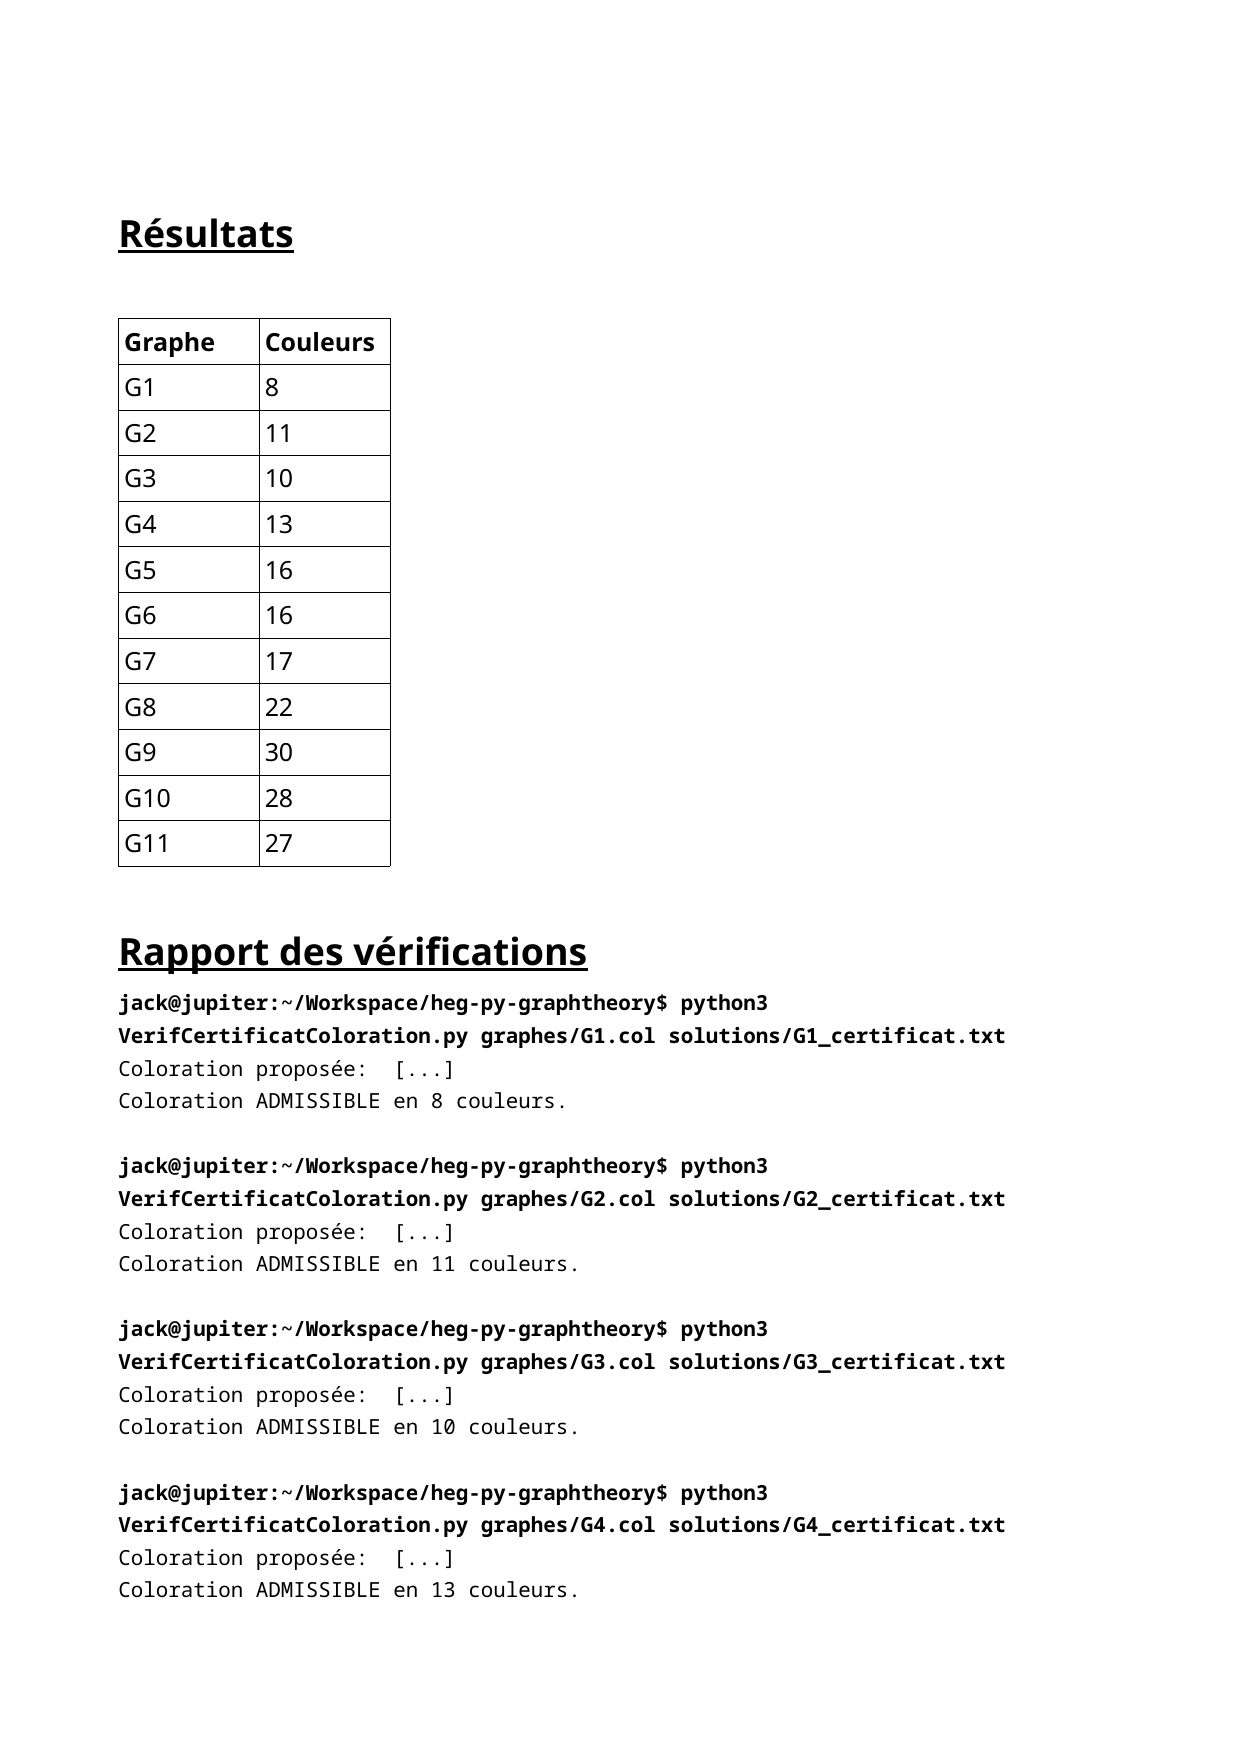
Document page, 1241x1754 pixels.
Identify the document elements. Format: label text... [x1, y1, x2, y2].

table_header Graphe [119, 319, 259, 364]
table_cell 30 [260, 730, 390, 774]
text Coloration proposée: [...] [118, 1054, 1122, 1082]
subtitle Résultats [118, 207, 1122, 258]
subtitle Rapport des vérifications [118, 925, 1122, 976]
table_cell G6 [119, 593, 259, 638]
text jack@jupiter:~/Workspace/heg-py-graphtheory$ python3 VerifCertificatColoration.py graphes/G2.col solutions/G2_certificat.txt [118, 1152, 1122, 1213]
text jack@jupiter:~/Workspace/heg-py-graphtheory$ python3 VerifCertificatColoration.py graphes/G4.col solutions/G4_certificat.txt [118, 1478, 1122, 1539]
table_cell G10 [119, 776, 259, 820]
text jack@jupiter:~/Workspace/heg-py-graphtheory$ python3 VerifCertificatColoration.py graphes/G3.col solutions/G3_certificat.txt [118, 1314, 1122, 1376]
table_cell G7 [119, 639, 259, 683]
text Coloration proposée: [...] [118, 1380, 1122, 1408]
text jack@jupiter:~/Workspace/heg-py-graphtheory$ python3 VerifCertificatColoration.py graphes/G1.col solutions/G1_certificat.txt [118, 988, 1122, 1049]
table_cell G2 [119, 411, 259, 455]
table_cell 22 [260, 684, 390, 729]
table_cell G8 [119, 684, 259, 729]
table_cell G4 [119, 502, 259, 546]
table_cell G9 [119, 730, 259, 774]
table_cell G11 [119, 821, 259, 866]
table_cell 16 [260, 547, 390, 592]
table_cell 8 [260, 365, 390, 409]
table_cell 16 [260, 593, 390, 638]
table_cell 13 [260, 502, 390, 546]
table_header Couleurs [260, 319, 390, 364]
table_cell G1 [119, 365, 259, 409]
text Coloration ADMISSIBLE en 11 couleurs. [118, 1249, 1122, 1278]
table_cell G3 [119, 456, 259, 501]
table_cell 11 [260, 411, 390, 455]
text Coloration ADMISSIBLE en 13 couleurs. [118, 1575, 1122, 1604]
table_cell 10 [260, 456, 390, 501]
text Coloration proposée: [...] [118, 1217, 1122, 1245]
table_cell 27 [260, 821, 390, 866]
text Coloration ADMISSIBLE en 8 couleurs. [118, 1086, 1122, 1115]
text Coloration ADMISSIBLE en 10 couleurs. [118, 1412, 1122, 1441]
text Coloration proposée: [...] [118, 1543, 1122, 1571]
table_cell G5 [119, 547, 259, 592]
table_cell 17 [260, 639, 390, 683]
table_cell 28 [260, 776, 390, 820]
